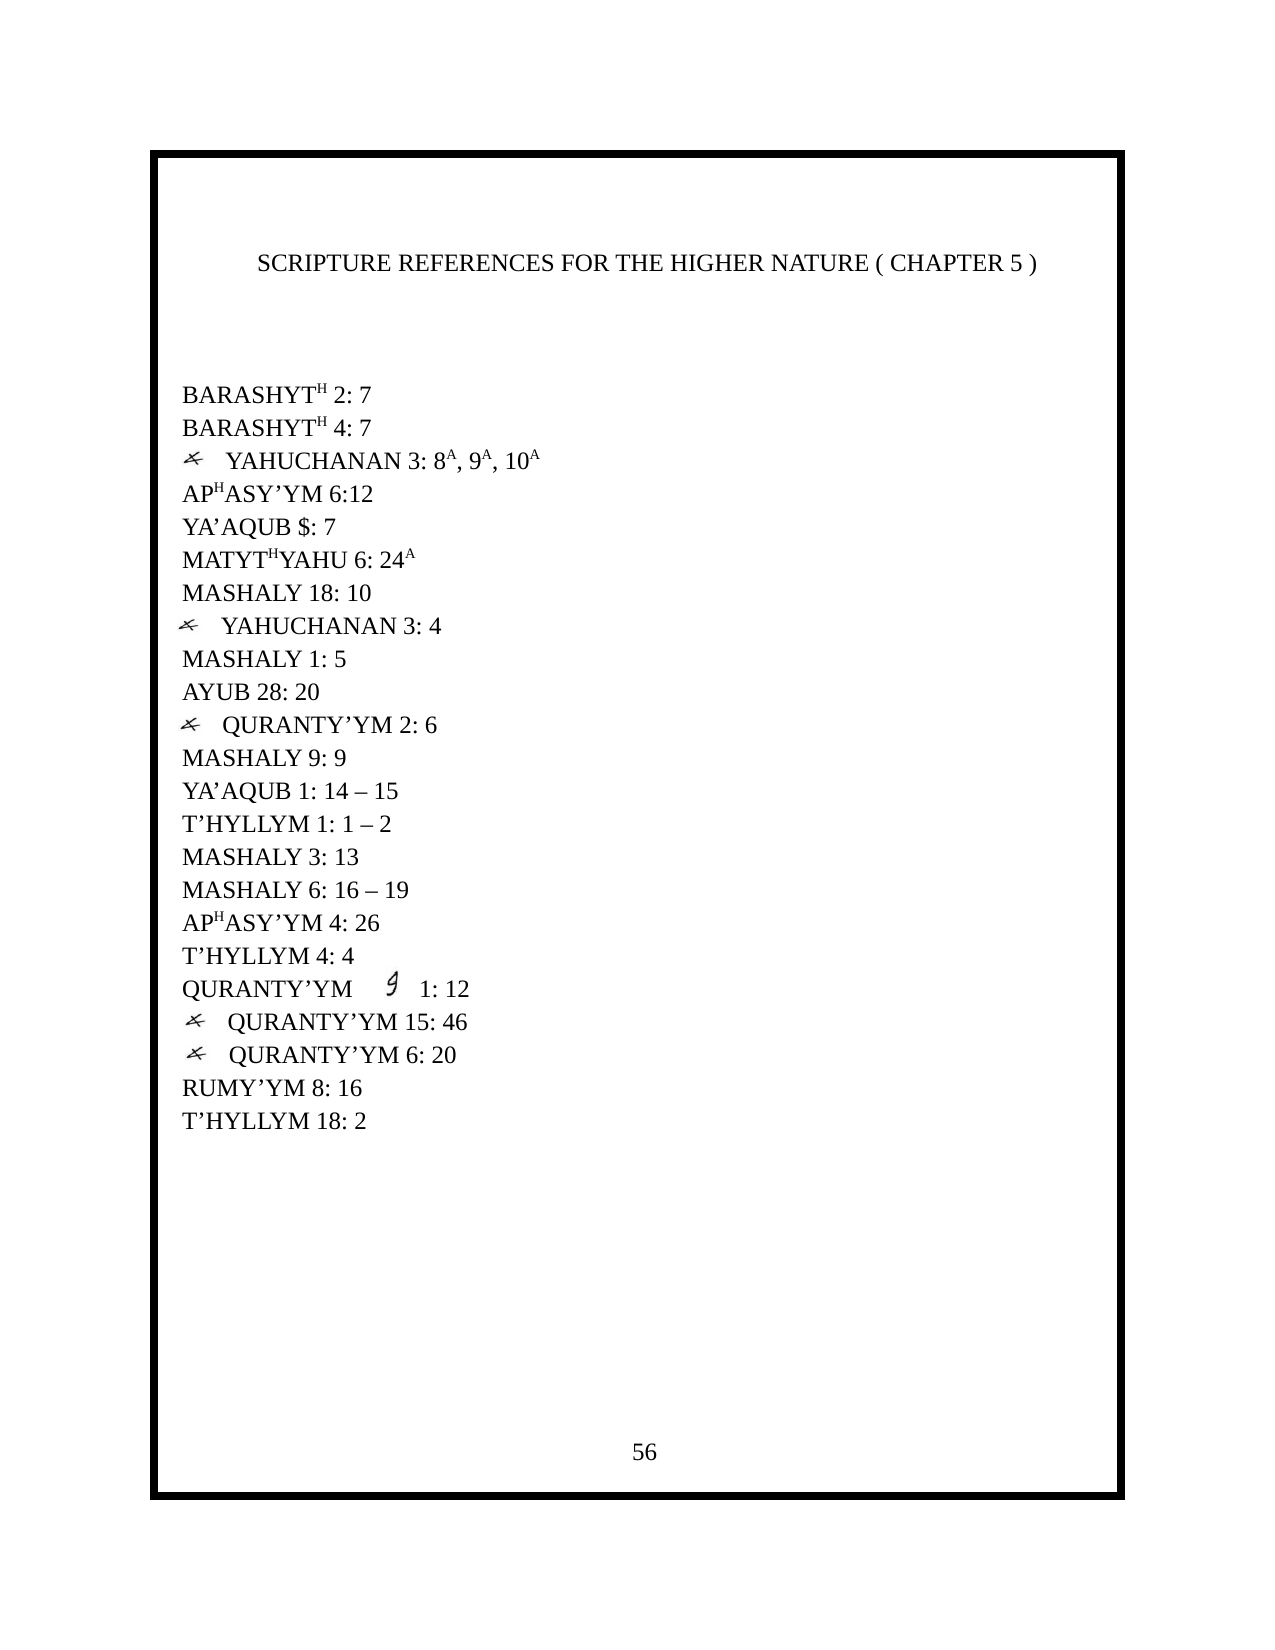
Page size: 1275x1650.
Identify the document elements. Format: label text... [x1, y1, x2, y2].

text BARASHYTH 4: 7 [182, 413, 1093, 442]
text 56 [182, 1437, 1093, 1465]
text QURANTY’YM 6: 20 [182, 1040, 1093, 1069]
picture [181, 449, 207, 469]
text APHASY’YM 4: 26 [182, 908, 1093, 937]
text MASHALY 18: 10 [182, 578, 1093, 607]
text YAHUCHANAN 3: 8A, 9A, 10A [182, 446, 1093, 475]
text QURANTY’YM 2: 6 [182, 710, 1093, 739]
picture [176, 617, 202, 634]
text T’HYLLYM 4: 4 [182, 941, 1093, 970]
picture [384, 966, 400, 1000]
text QURANTY’YM 1: 12 [182, 974, 1093, 1003]
picture [184, 1044, 210, 1064]
text T’HYLLYM 18: 2 [182, 1106, 1093, 1135]
text MASHALY 9: 9 [182, 743, 1093, 772]
text YA’AQUB 1: 14 – 15 [182, 776, 1093, 805]
picture [178, 716, 204, 735]
text MASHALY 6: 16 – 19 [182, 875, 1093, 904]
text APHASY’YM 6:12 [182, 479, 1093, 508]
text BARASHYTH 2: 7 [182, 380, 1093, 409]
text AYUB 28: 20 [182, 677, 1093, 706]
text YA’AQUB $: 7 [182, 512, 1093, 541]
text MATYTHYAHU 6: 24A [182, 545, 1093, 574]
text RUMY’YM 8: 16 [182, 1073, 1093, 1102]
text MASHALY 1: 5 [182, 644, 1093, 673]
text MASHALY 3: 13 [182, 842, 1093, 871]
picture [183, 1011, 209, 1031]
text SCRIPTURE REFERENCES FOR THE HIGHER NATURE ( CHAPTER 5 ) [182, 248, 1093, 277]
text T’HYLLYM 1: 1 – 2 [182, 809, 1093, 838]
text YAHUCHANAN 3: 4 [182, 611, 1093, 640]
text QURANTY’YM 15: 46 [182, 1007, 1093, 1036]
